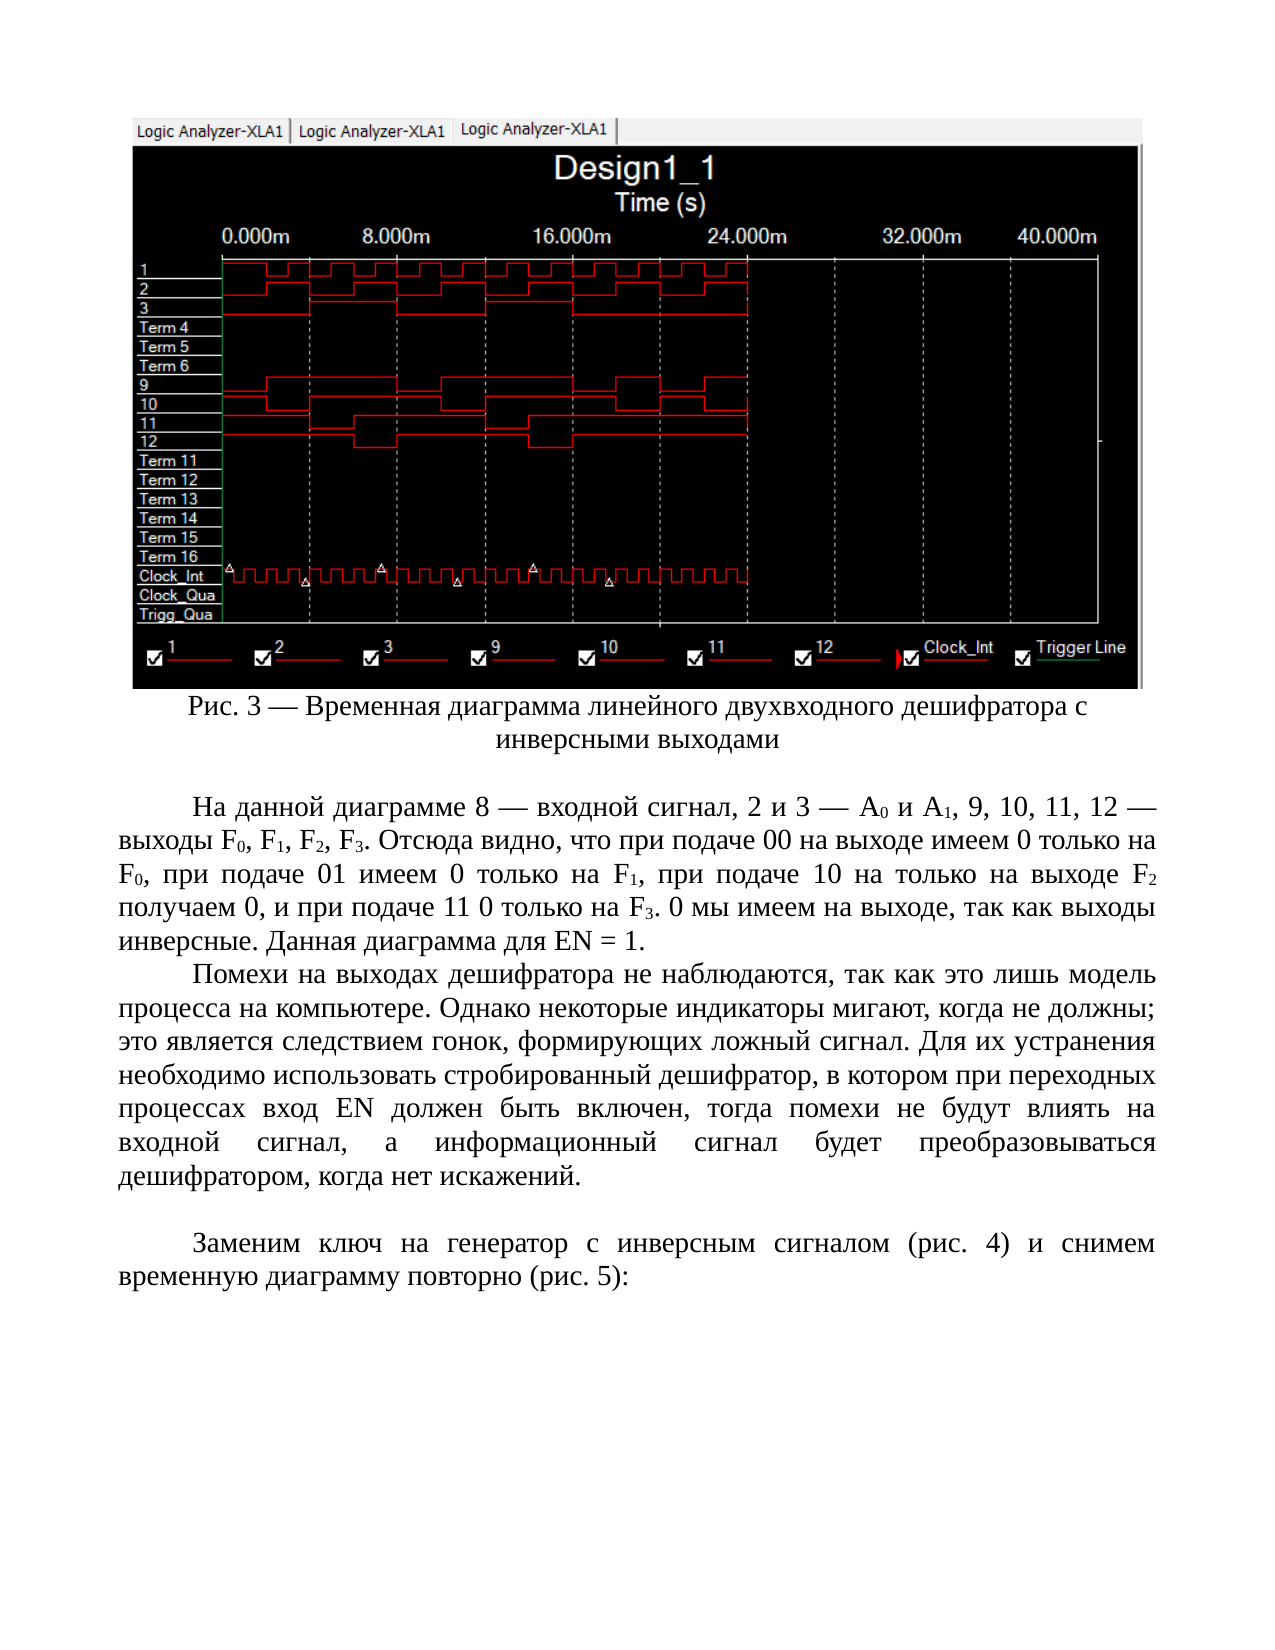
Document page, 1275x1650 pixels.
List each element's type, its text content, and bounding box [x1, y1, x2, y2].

text Заменим ключ на генератор с инверсным сигналом (рис. 4) и снимем временную диаграмму повторно (рис. 5): [118, 1225, 1157, 1292]
text Помехи на выходах дешифратора не наблюдаются, так как это лишь модель процесса на компьютере. Однако некоторые индикаторы мигают, когда не должны; это является следствием гонок, формирующих ложный сигнал. Для их устранения необходимо использовать стробированный дешифратор, в котором при переходных процессах вход EN должен быть включен, тогда помехи не будут влиять на входной сигнал, а информационный сигнал будет преобразовываться дешифратором, когда нет искажений. [118, 956, 1157, 1191]
picture [132, 118, 1143, 689]
text На данной диаграмме 8 — входной сигнал, 2 и 3 — A0 и A1, 9, 10, 11, 12 — выходы F0, F1, F2, F3. Отсюда видно, что при подаче 00 на выходе имеем 0 только на F0, при подаче 01 имеем 0 только на F1, при подаче 10 на только на выходе F2 получаем 0, и при подаче 11 0 только на F3. 0 мы имеем на выходе, так как выходы инверсные. Данная диаграмма для EN = 1. [118, 789, 1157, 956]
text Рис. 3 — Временная диаграмма линейного двухвходного дешифратора с инверсными выходами [118, 118, 1157, 755]
